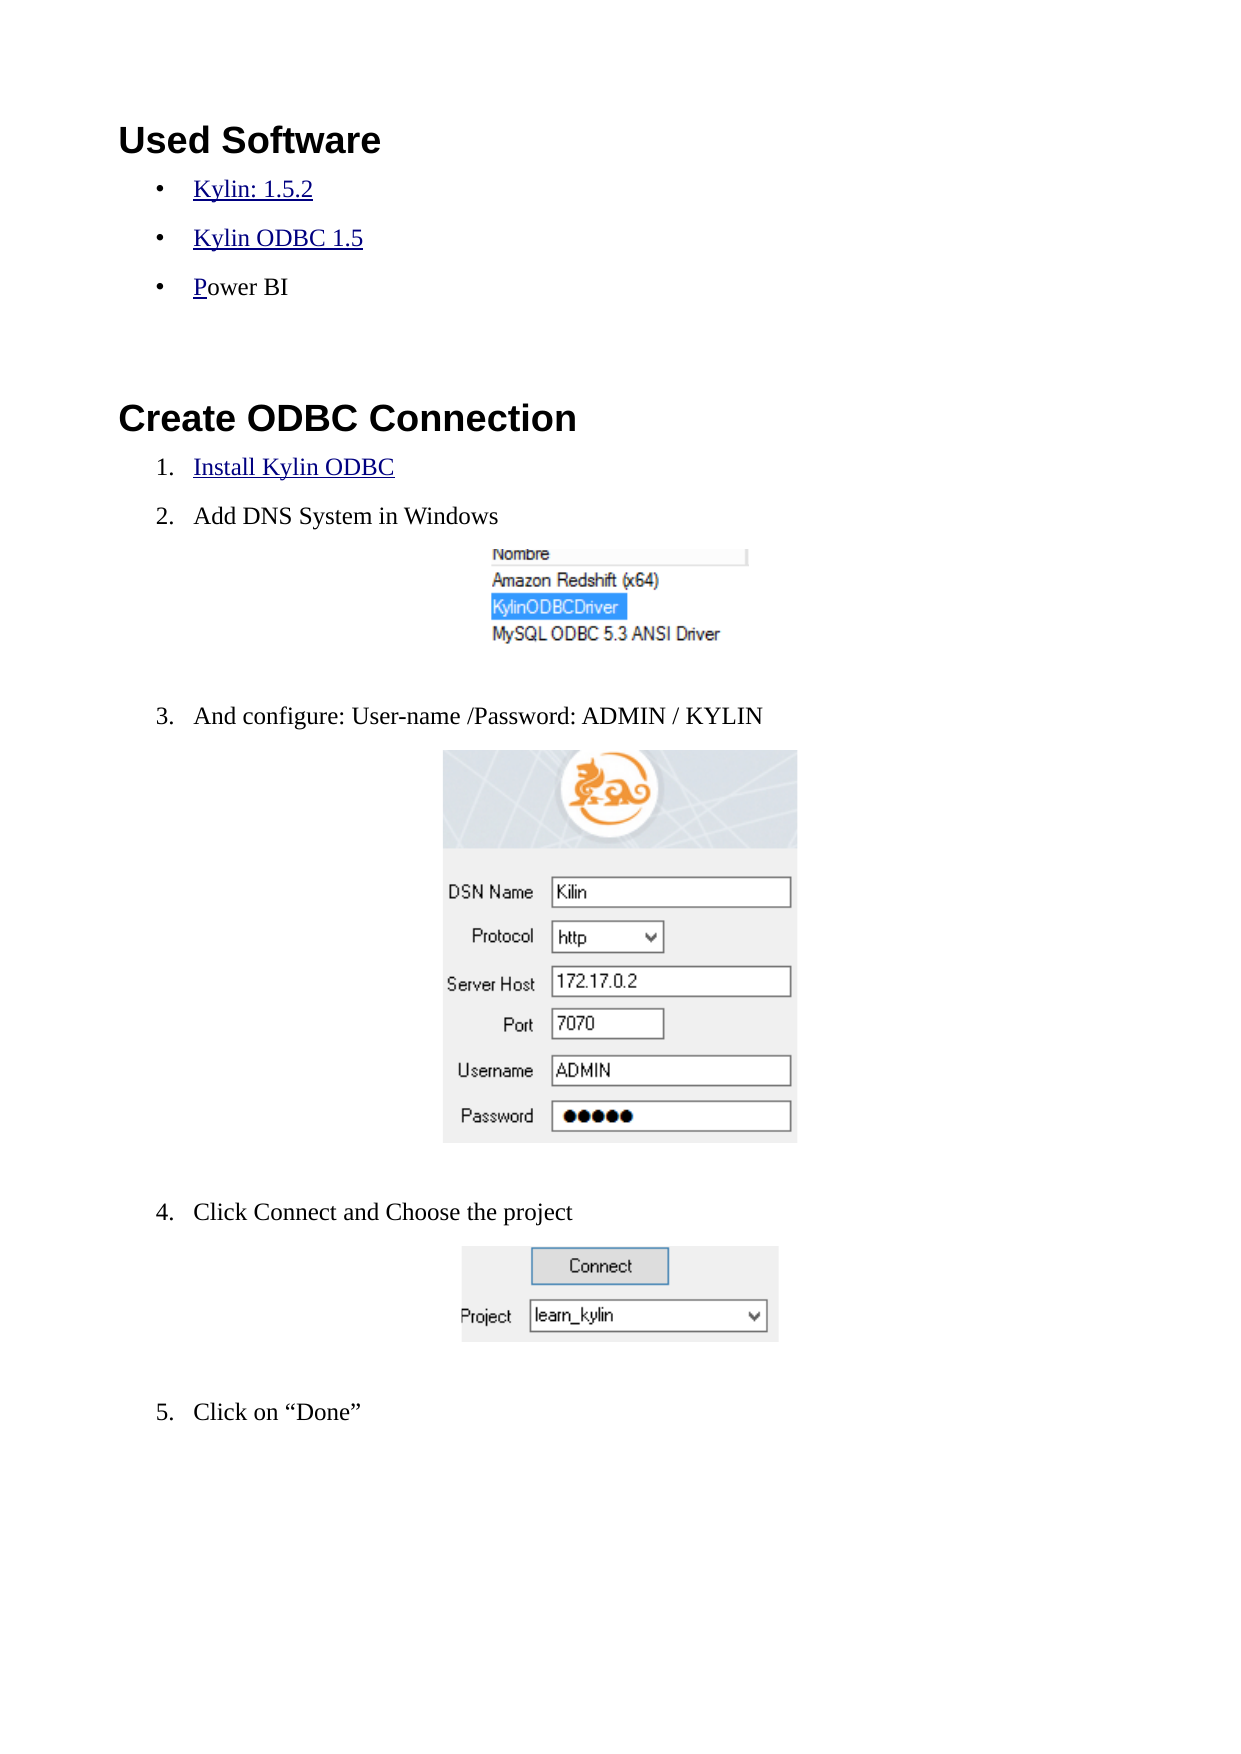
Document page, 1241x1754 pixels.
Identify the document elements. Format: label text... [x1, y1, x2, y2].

list Kylin ODBC 1.5 [156, 223, 1122, 252]
list Click on “Done” [156, 1397, 1122, 1425]
picture [491, 549, 749, 647]
picture [461, 1246, 779, 1342]
subtitle Used Software [118, 118, 1122, 162]
list Power BI [156, 272, 1122, 301]
list Click Connect and Choose the project [156, 1197, 1122, 1226]
list Install Kylin ODBC [156, 452, 1122, 480]
list Add DNS System in Windows [156, 501, 1122, 529]
list And configure: User-name /Password: ADMIN / KYLIN [156, 701, 1122, 730]
subtitle Create ODBC Connection [118, 396, 1122, 439]
picture [442, 750, 798, 1143]
list Kylin: 1.5.2 [156, 174, 1122, 203]
